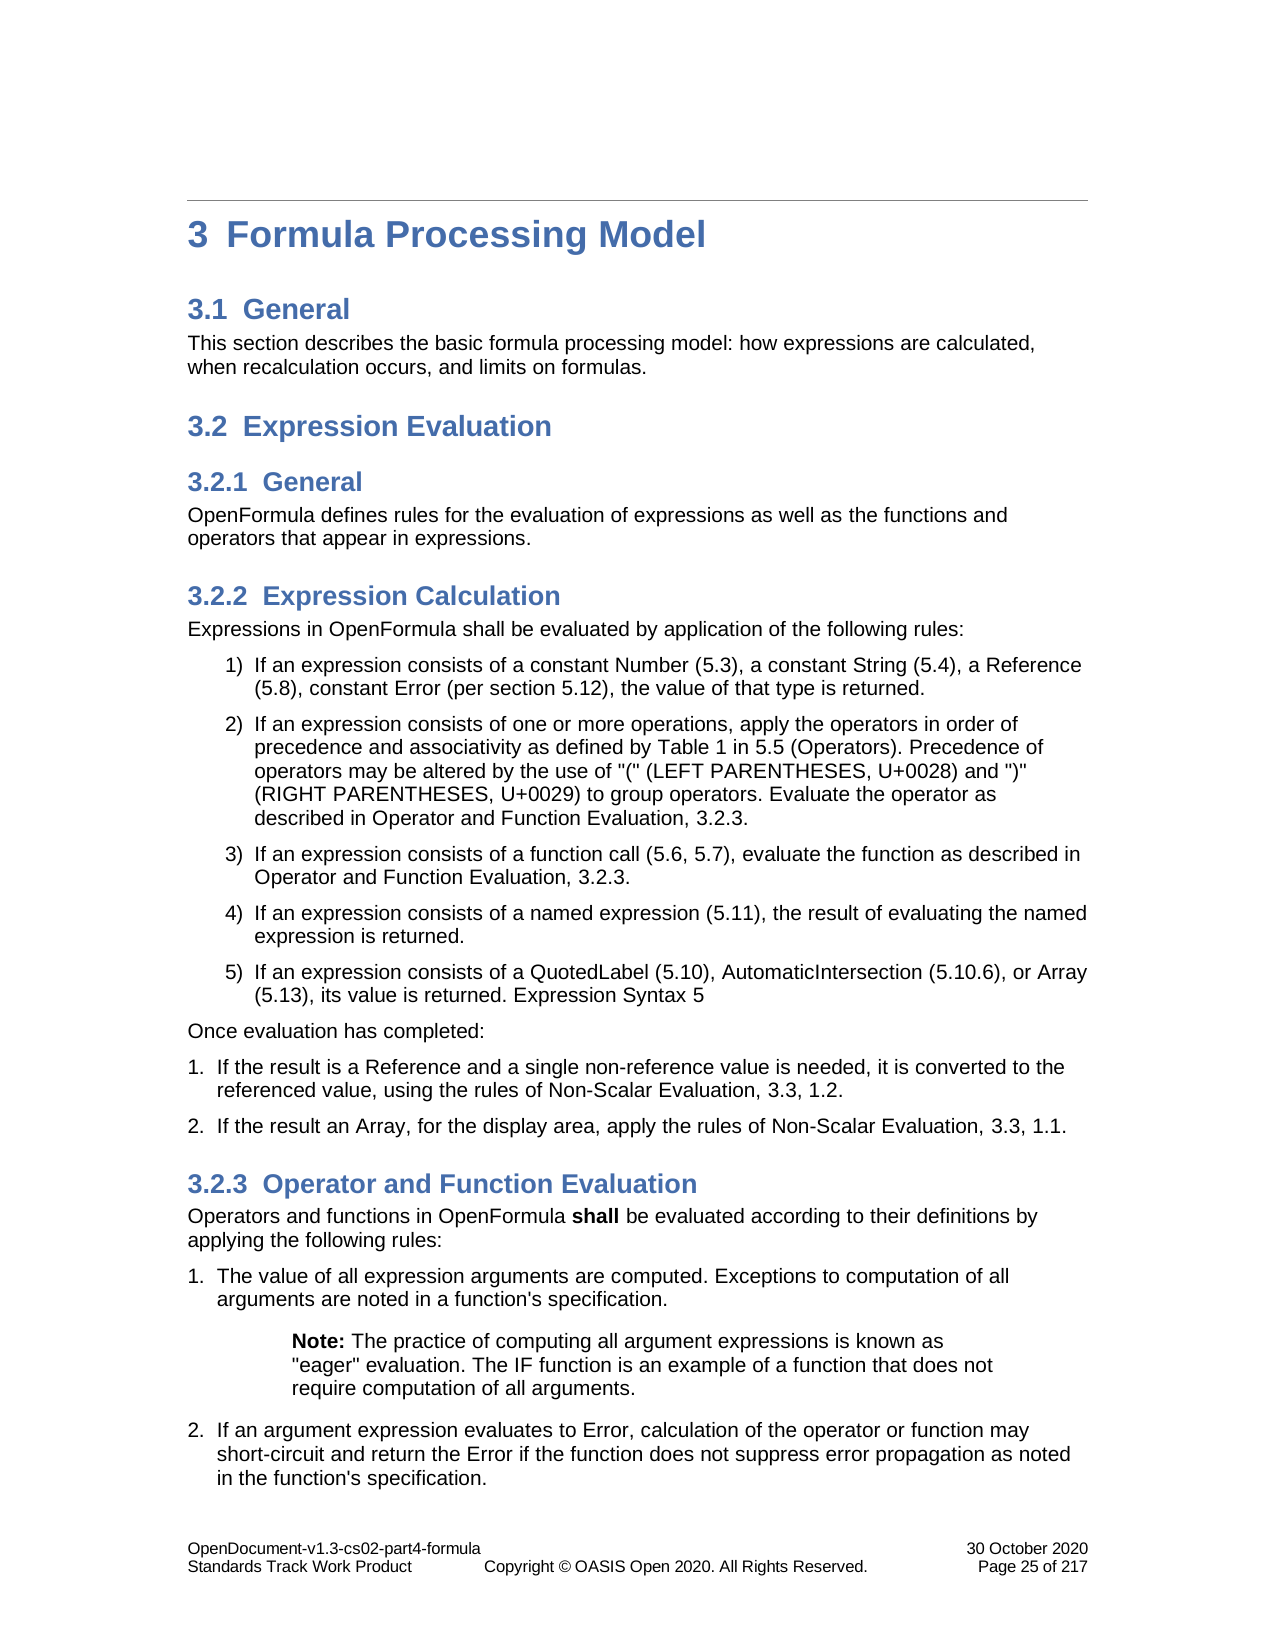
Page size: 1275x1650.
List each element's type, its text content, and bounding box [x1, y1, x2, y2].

list If the result an Array, for the display area, apply the rules of Non-Scalar Evaluation, 3.3, 1.1. [187, 1114, 1088, 1138]
text OpenFormula defines rules for the evaluation of expressions as well as the functions and operators that appear in expressions. [187, 503, 1088, 550]
list If an expression consists of a function call (5.6, 5.7), evaluate the function as described in Operator and Function Evaluation, 3.2.3. [225, 842, 1088, 889]
list If an argument expression evaluates to Error, calculation of the operator or function may short-circuit and return the Error if the function does not suppress error propagation as noted in the function's specification. [187, 1419, 1088, 1489]
list If an expression consists of a named expression (5.11), the result of evaluating the named expression is returned. [225, 901, 1088, 948]
list If an expression consists of a constant Number (5.3), a constant String (5.4), a Reference (5.8), constant Error (per section 5.12), the value of that type is returned. [225, 653, 1088, 700]
text Operators and functions in OpenFormula shall be evaluated according to their definitions by applying the following rules: [187, 1205, 1088, 1252]
subtitle Expression Evaluation [187, 410, 1088, 442]
subtitle Operator and Function Evaluation [187, 1169, 1088, 1199]
list The value of all expression arguments are computed. Exceptions to computation of all arguments are noted in a function's specification. [187, 1264, 1088, 1311]
subtitle Formula Processing Model [187, 201, 1088, 256]
list If an expression consists of a QuotedLabel (5.10), AutomaticIntersection (5.10.6), or Array (5.13), its value is returned. Expression Syntax 5 [225, 960, 1088, 1007]
list Note: The practice of computing all argument expressions is known as "eager" evaluation. The IF function is an example of a function that does not require computation of all arguments. [262, 1330, 1013, 1400]
subtitle General [187, 467, 1088, 497]
text This section describes the basic formula processing model: how expressions are calculated, when recalculation occurs, and limits on formulas. [187, 332, 1088, 379]
text Once evaluation has completed: [187, 1019, 1088, 1043]
subtitle Expression Calculation [187, 581, 1088, 611]
subtitle General [187, 293, 1088, 326]
list If the result is a Reference and a single non-reference value is needed, it is converted to the referenced value, using the rules of Non-Scalar Evaluation, 3.3, 1.2. [187, 1055, 1088, 1102]
list If an expression consists of one or more operations, apply the operators in order of precedence and associativity as defined by Table 1 in 5.5 (Operators). Precedence of operators may be altered by the use of "(" (LEFT PARENTHESES, U+0028) and ")" (RIGHT PARENTHESES, U+0029) to group operators. Evaluate the operator as described in Operator and Function Evaluation, 3.2.3. [225, 712, 1088, 830]
text Expressions in OpenFormula shall be evaluated by application of the following rules: [187, 617, 1088, 641]
